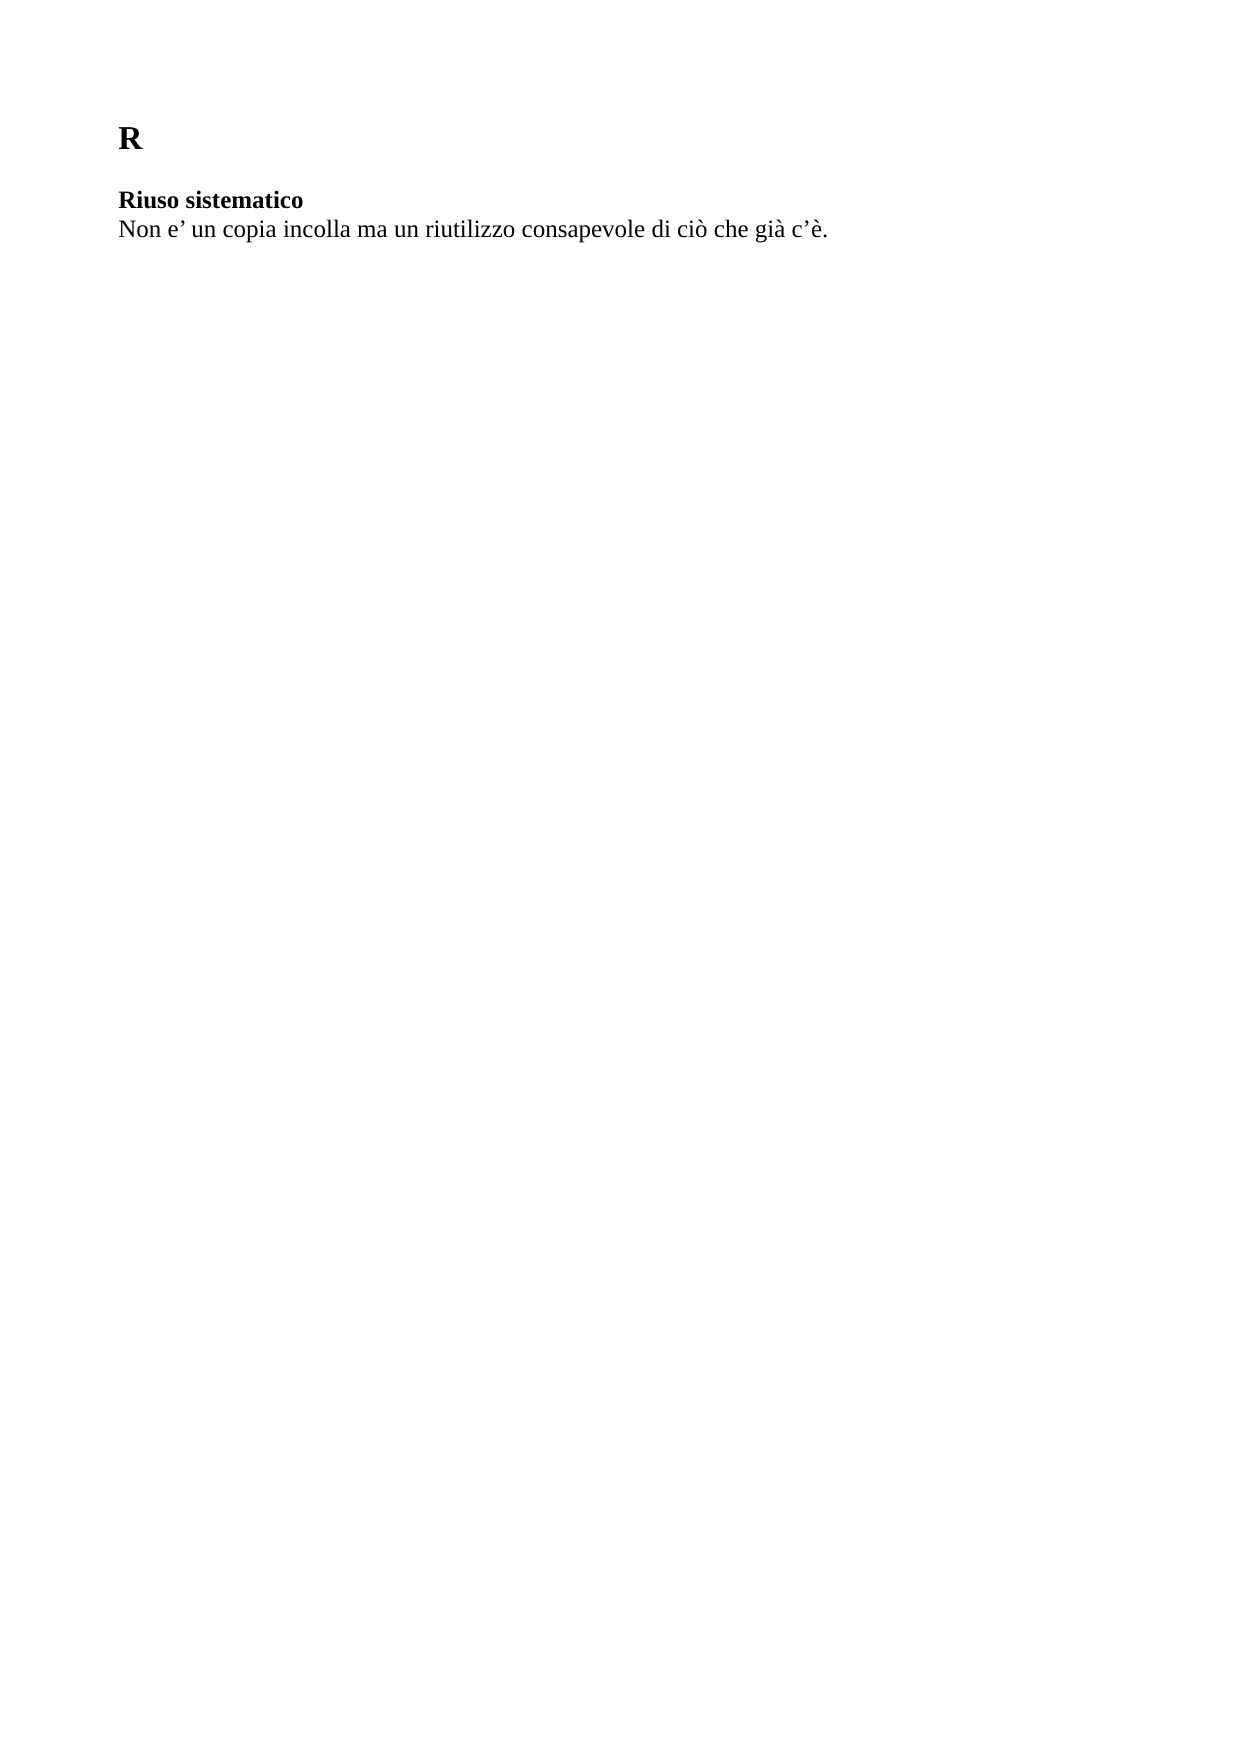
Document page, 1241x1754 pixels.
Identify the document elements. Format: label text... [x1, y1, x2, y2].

text Non e’ un copia incolla ma un riutilizzo consapevole di ciò che già c’è. [118, 214, 1122, 243]
text Riuso sistematico [118, 185, 1122, 214]
text R [118, 118, 1122, 156]
